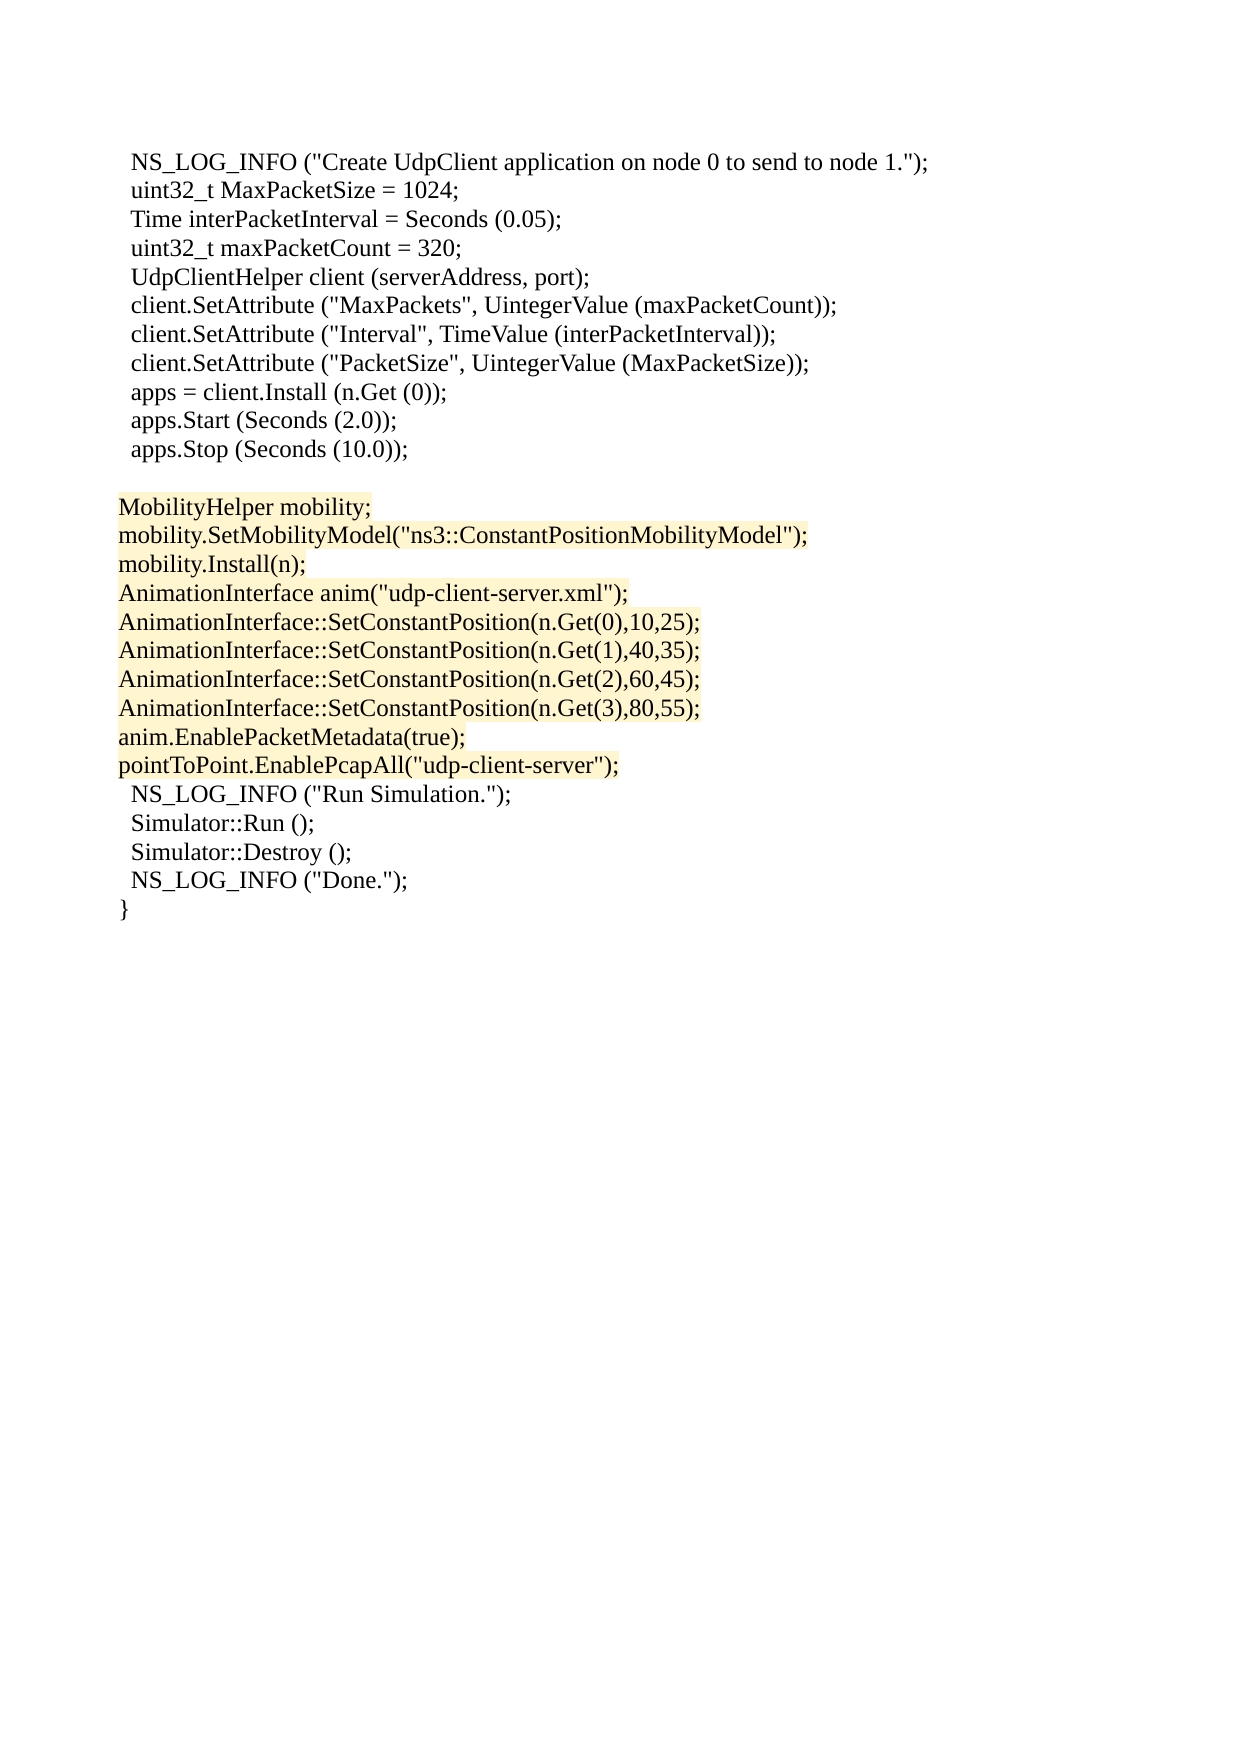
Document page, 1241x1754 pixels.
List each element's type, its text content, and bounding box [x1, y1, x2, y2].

text pointToPoint.EnablePcapAll("udp-client-server"); [118, 751, 1122, 779]
text MobilityHelper mobility; [118, 492, 1122, 521]
text NS_LOG_INFO ("Create UdpClient application on node 0 to send to node 1."); [118, 147, 1122, 176]
text AnimationInterface anim("udp-client-server.xml"); [118, 578, 1122, 607]
text UdpClientHelper client (serverAddress, port); [118, 262, 1122, 291]
text client.SetAttribute ("PacketSize", UintegerValue (MaxPacketSize)); [118, 348, 1122, 377]
text apps.Stop (Seconds (10.0)); [118, 434, 1122, 463]
text NS_LOG_INFO ("Run Simulation."); [118, 779, 1122, 808]
text AnimationInterface::SetConstantPosition(n.Get(2),60,45); [118, 664, 1122, 693]
text Simulator::Run (); [118, 808, 1122, 837]
text mobility.SetMobilityModel("ns3::ConstantPositionMobilityModel"); [118, 521, 1122, 549]
text Simulator::Destroy (); [118, 837, 1122, 866]
text uint32_t MaxPacketSize = 1024; [118, 176, 1122, 204]
text client.SetAttribute ("Interval", TimeValue (interPacketInterval)); [118, 319, 1122, 348]
text Time interPacketInterval = Seconds (0.05); [118, 204, 1122, 233]
text AnimationInterface::SetConstantPosition(n.Get(0),10,25); [118, 607, 1122, 636]
text AnimationInterface::SetConstantPosition(n.Get(3),80,55); [118, 693, 1122, 722]
text apps = client.Install (n.Get (0)); [118, 377, 1122, 406]
text client.SetAttribute ("MaxPackets", UintegerValue (maxPacketCount)); [118, 291, 1122, 319]
text anim.EnablePacketMetadata(true); [118, 722, 1122, 751]
text apps.Start (Seconds (2.0)); [118, 406, 1122, 434]
text NS_LOG_INFO ("Done."); [118, 866, 1122, 894]
text } [118, 894, 1122, 923]
text mobility.Install(n); [118, 549, 1122, 578]
text uint32_t maxPacketCount = 320; [118, 233, 1122, 262]
text AnimationInterface::SetConstantPosition(n.Get(1),40,35); [118, 636, 1122, 664]
